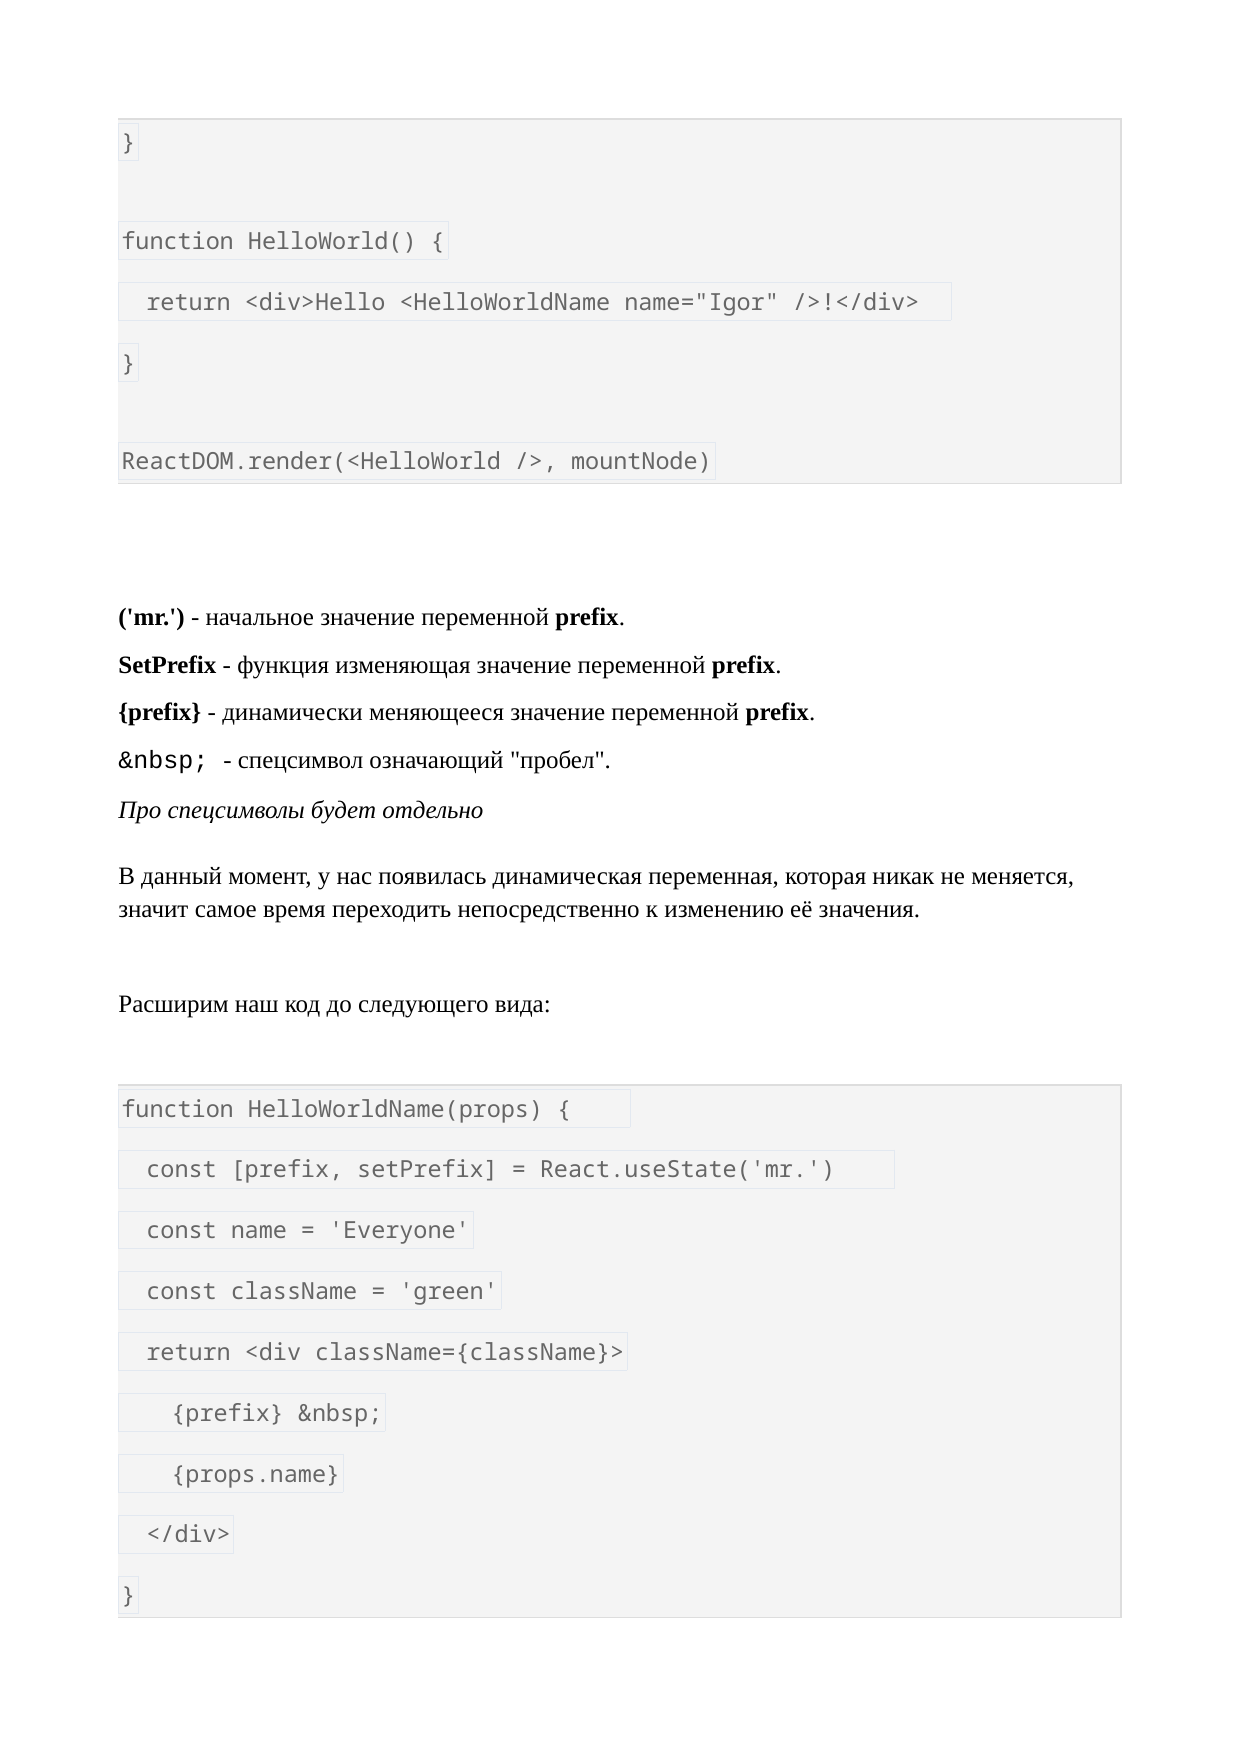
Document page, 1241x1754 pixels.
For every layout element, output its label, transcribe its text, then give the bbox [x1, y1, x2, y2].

text } [118, 1571, 1120, 1617]
text </div> [118, 1510, 1120, 1553]
text Про спецсимволы будет отдельно В данный момент, у нас появилась динамическая переменная, которая никак не меняется, значит самое время переходить непосредственно к изменению её значения. [118, 795, 1122, 923]
text } [118, 120, 1120, 161]
text return <div className={className}> [118, 1328, 1120, 1370]
text const name = 'Everyone' [118, 1206, 1120, 1248]
text const className = 'green' [118, 1267, 1120, 1309]
text {props.name} [118, 1449, 1120, 1492]
text return <div>Hello <HelloWorldName name="Igor" />!</div> [118, 278, 1120, 320]
text ('mr.') - начальное значение переменной prefix. [118, 602, 1122, 631]
text Расширим наш код до следующего вида: [118, 989, 1122, 1018]
text {prefix} &nbsp; [118, 1388, 1120, 1431]
text SetPrefix - функция изменяющая значение переменной prefix. [118, 650, 1122, 678]
text &nbsp; - спецсимвол означающий "пробел". [118, 745, 1122, 776]
text } [118, 338, 1120, 381]
text {prefix} - динамически меняющееся значение переменной prefix. [118, 697, 1122, 726]
text function HelloWorld() { [118, 217, 1120, 259]
text ReactDOM.render(<HelloWorld />, mountNode) [118, 437, 1120, 483]
text const [prefix, setPrefix] = React.useState('mr.') [118, 1145, 1120, 1188]
text function HelloWorldName(props) { [118, 1086, 1120, 1127]
